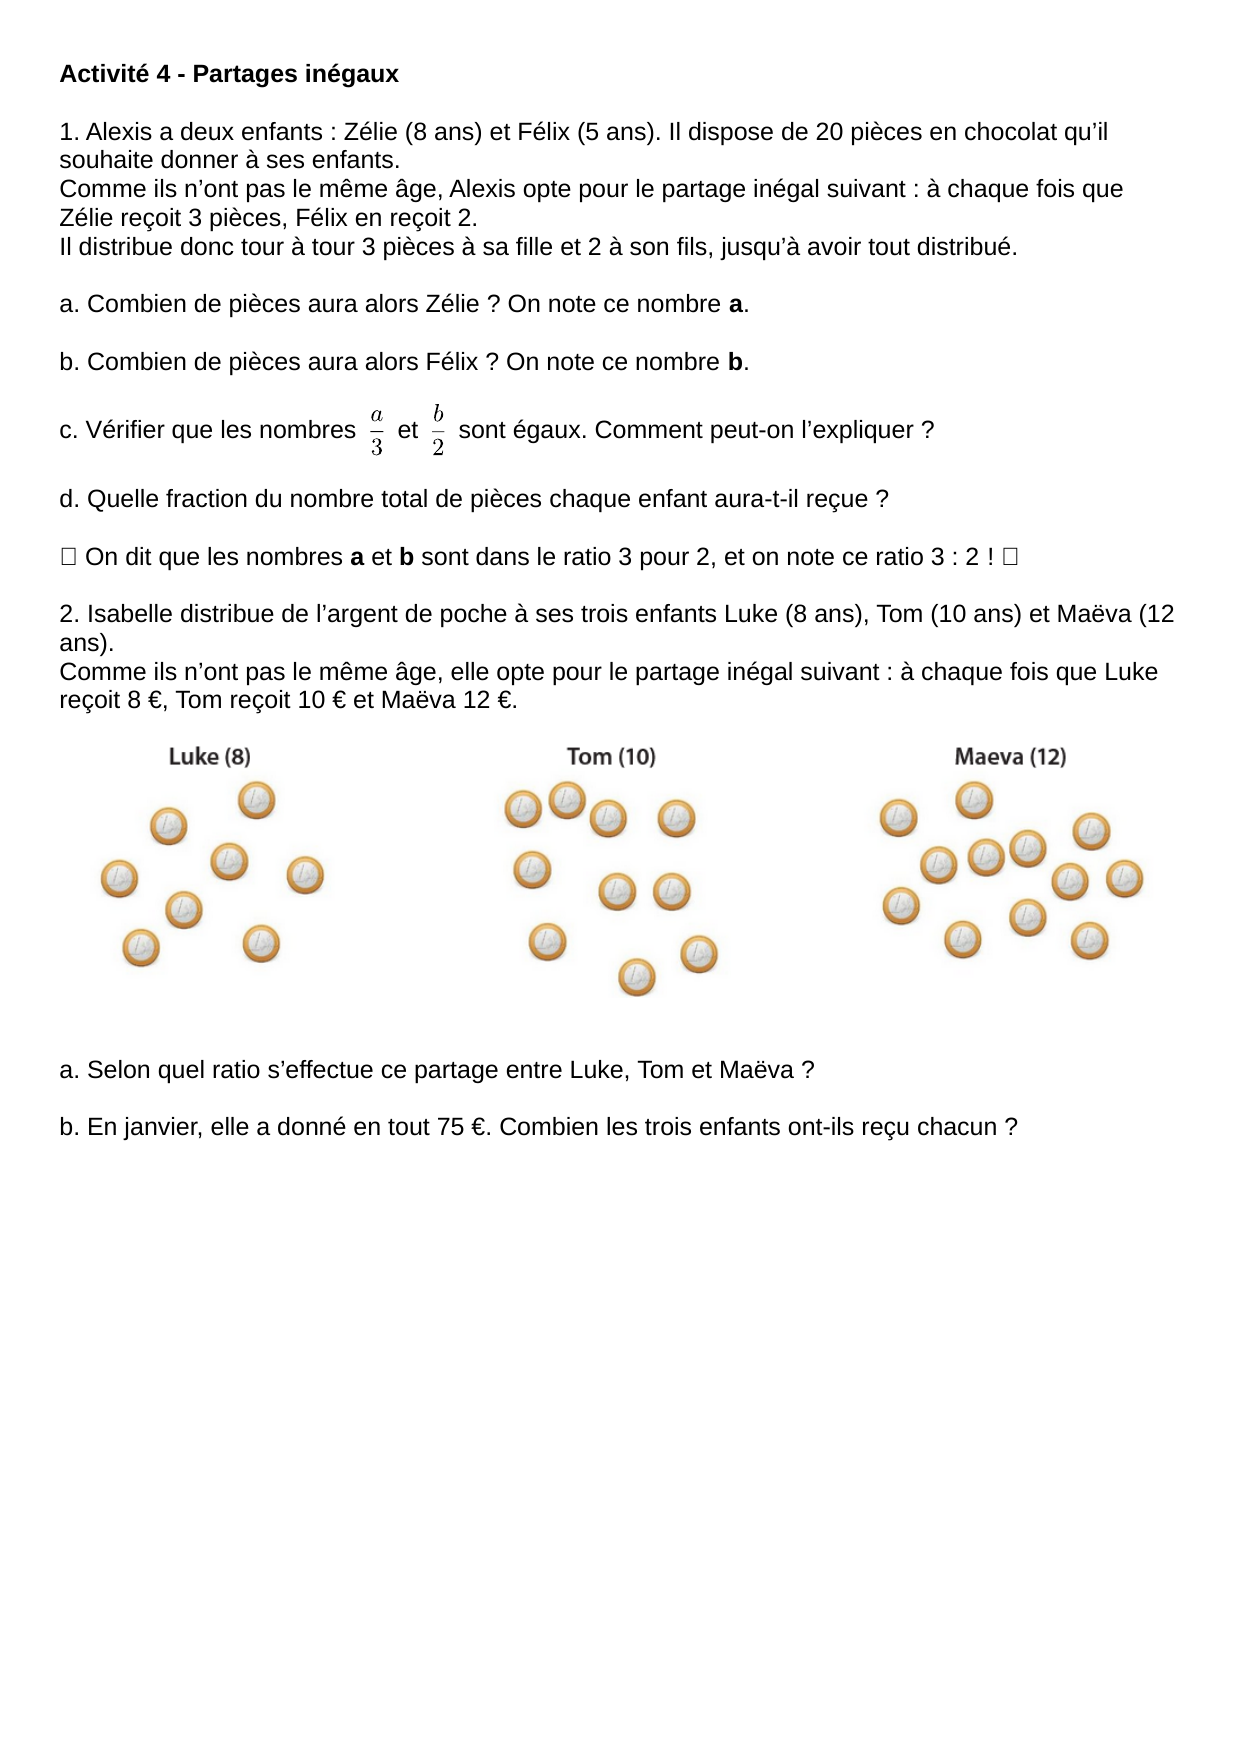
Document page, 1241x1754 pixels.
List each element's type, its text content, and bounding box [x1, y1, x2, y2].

picture [82, 743, 1158, 998]
text a. Selon quel ratio s’effectue ce partage entre Luke, Tom et Maëva ? b. En janvier, elle a donné en tout 75 €. Combien les trois enfants ont-ils reçu chacun ? [59, 743, 1181, 1141]
text Activité 4 - Partages inégaux 1. Alexis a deux enfants : Zélie (8 ans) et Félix (5 ans). Il dispose de 20 pièces en chocolat qu’il souhaite donner à ses enfants. Comme ils n’ont pas le même âge, Alexis opte pour le partage inégal suivant : à chaque fois que Zélie reçoit 3 pièces, Félix en reçoit 2. Il distribue donc tour à tour 3 pièces à sa fille et 2 à son fils, jusqu’à avoir tout distribué. a. Combien de pièces aura alors Zélie ? On note ce nombre a. b. Combien de pièces aura alors Félix ? On note ce nombre b. c. Vérifier que les nombres et sont égaux. Comment peut-on l’expliquer ? d. Quelle fraction du nombre total de pièces chaque enfant aura-t-il reçue ? 💡 On dit que les nombres a et b sont dans le ratio 3 pour 2, et on note ce ratio 3 : 2 ! 💡 2. Isabelle distribue de l’argent de poche à ses trois enfants Luke (8 ans), Tom (10 ans) et Maëva (12 ans). Comme ils n’ont pas le même âge, elle opte pour le partage inégal suivant : à chaque fois que Luke reçoit 8 €, Tom reçoit 10 € et Maëva 12 €. [59, 59, 1181, 714]
